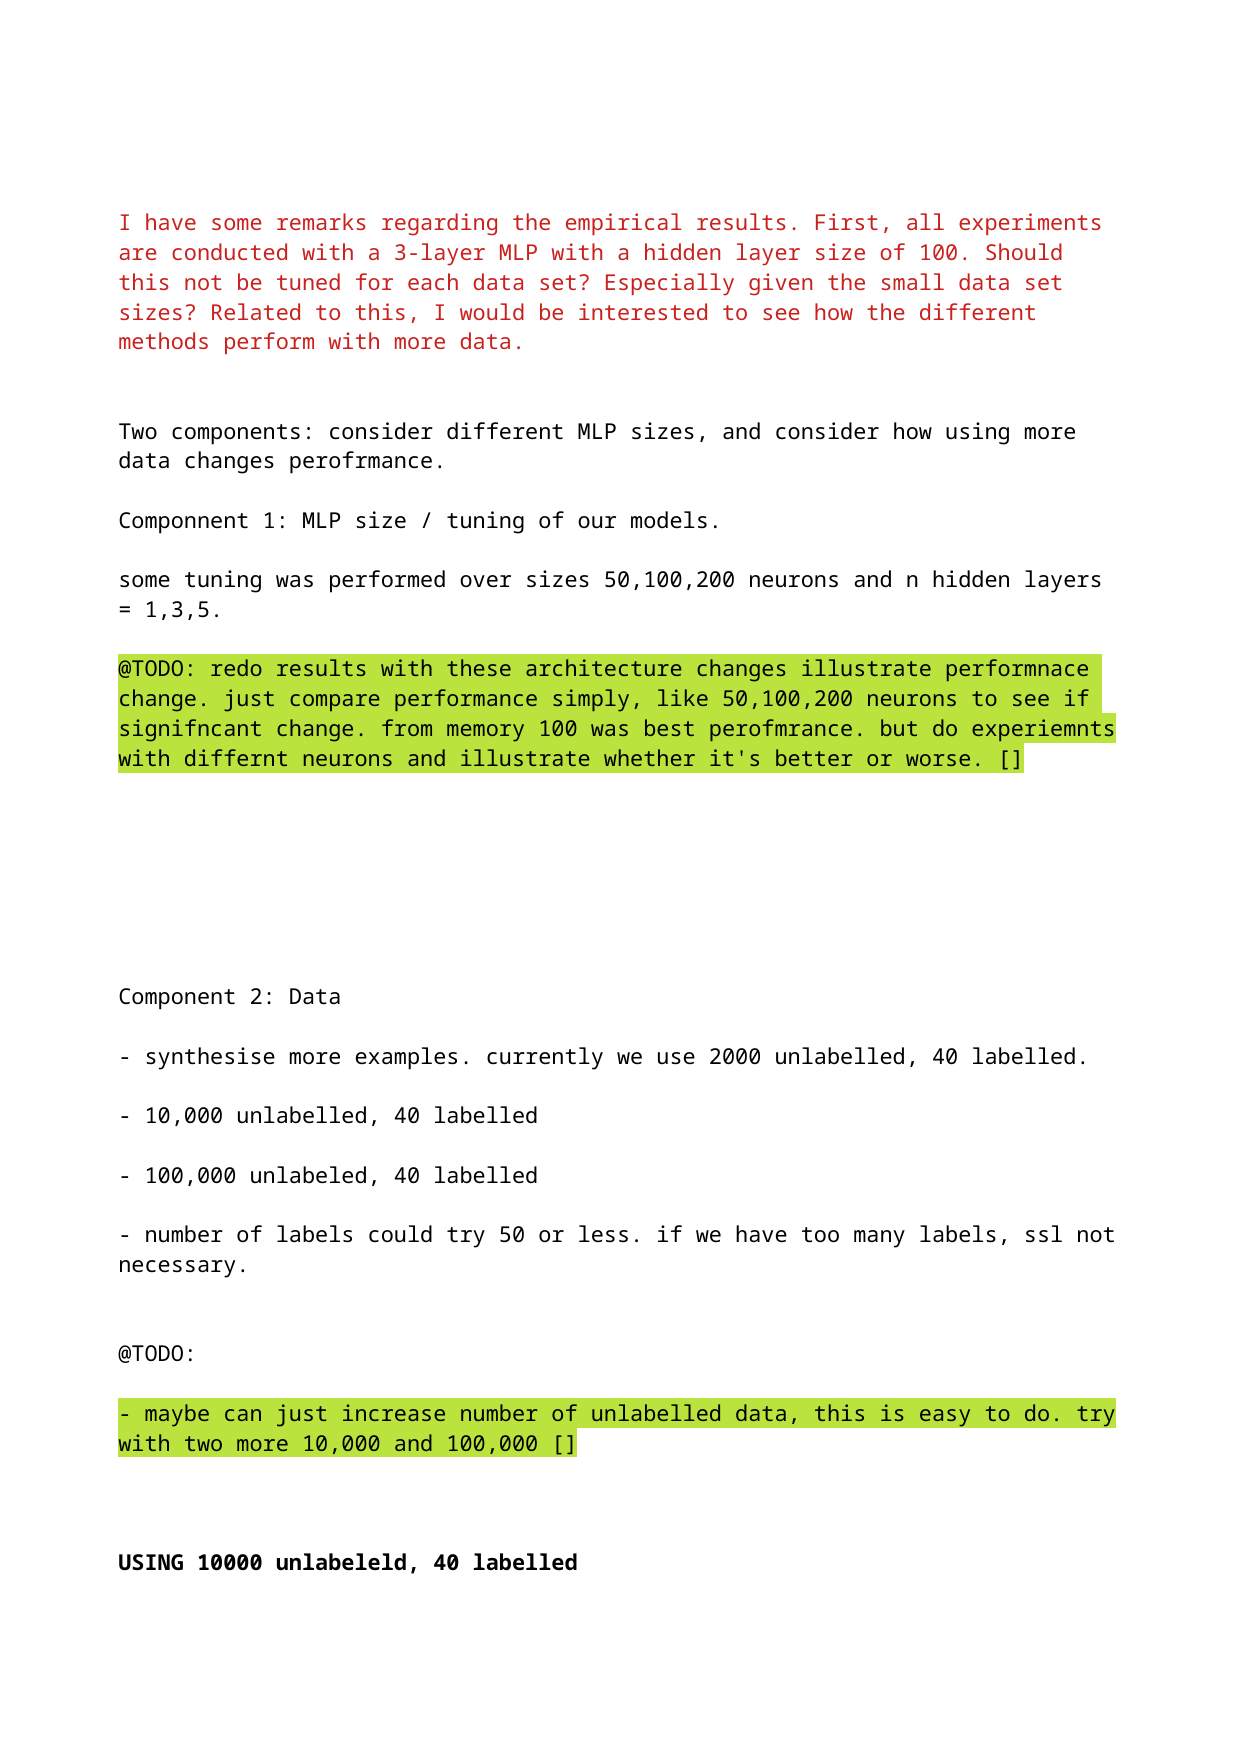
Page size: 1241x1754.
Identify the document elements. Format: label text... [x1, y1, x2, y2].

text @TODO: [118, 1338, 1122, 1368]
text Two components: consider different MLP sizes, and consider how using more data changes perofrmance. [118, 356, 1122, 475]
text some tuning was performed over sizes 50,100,200 neurons and n hidden layers = 1,3,5. [118, 564, 1122, 624]
text - synthesise more examples. currently we use 2000 unlabelled, 40 labelled. [118, 1041, 1122, 1071]
text Component 2: Data [118, 981, 1122, 1011]
text Componnent 1: MLP size / tuning of our models. [118, 505, 1122, 534]
text @TODO: redo results with these architecture changes illustrate performnace change. just compare performance simply, like 50,100,200 neurons to see if signifncant change. from memory 100 was best perofmrance. but do experiemnts with differnt neurons and illustrate whether it's better or worse. [] [118, 653, 1122, 773]
text - 10,000 unlabelled, 40 labelled [118, 1100, 1122, 1130]
text - 100,000 unlabeled, 40 labelled [118, 1160, 1122, 1190]
text I have some remarks regarding the empirical results. First, all experiments are conducted with a 3-layer MLP with a hidden layer size of 100. Should this not be tuned for each data set? Especially given the small data set sizes? Related to this, I would be interested to see how the different methods perform with more data. [118, 207, 1122, 356]
text - maybe can just increase number of unlabelled data, this is easy to do. try with two more 10,000 and 100,000 [] [118, 1398, 1122, 1457]
text USING 10000 unlabeleld, 40 labelled [118, 1517, 1122, 1577]
text - number of labels could try 50 or less. if we have too many labels, ssl not necessary. [118, 1219, 1122, 1279]
